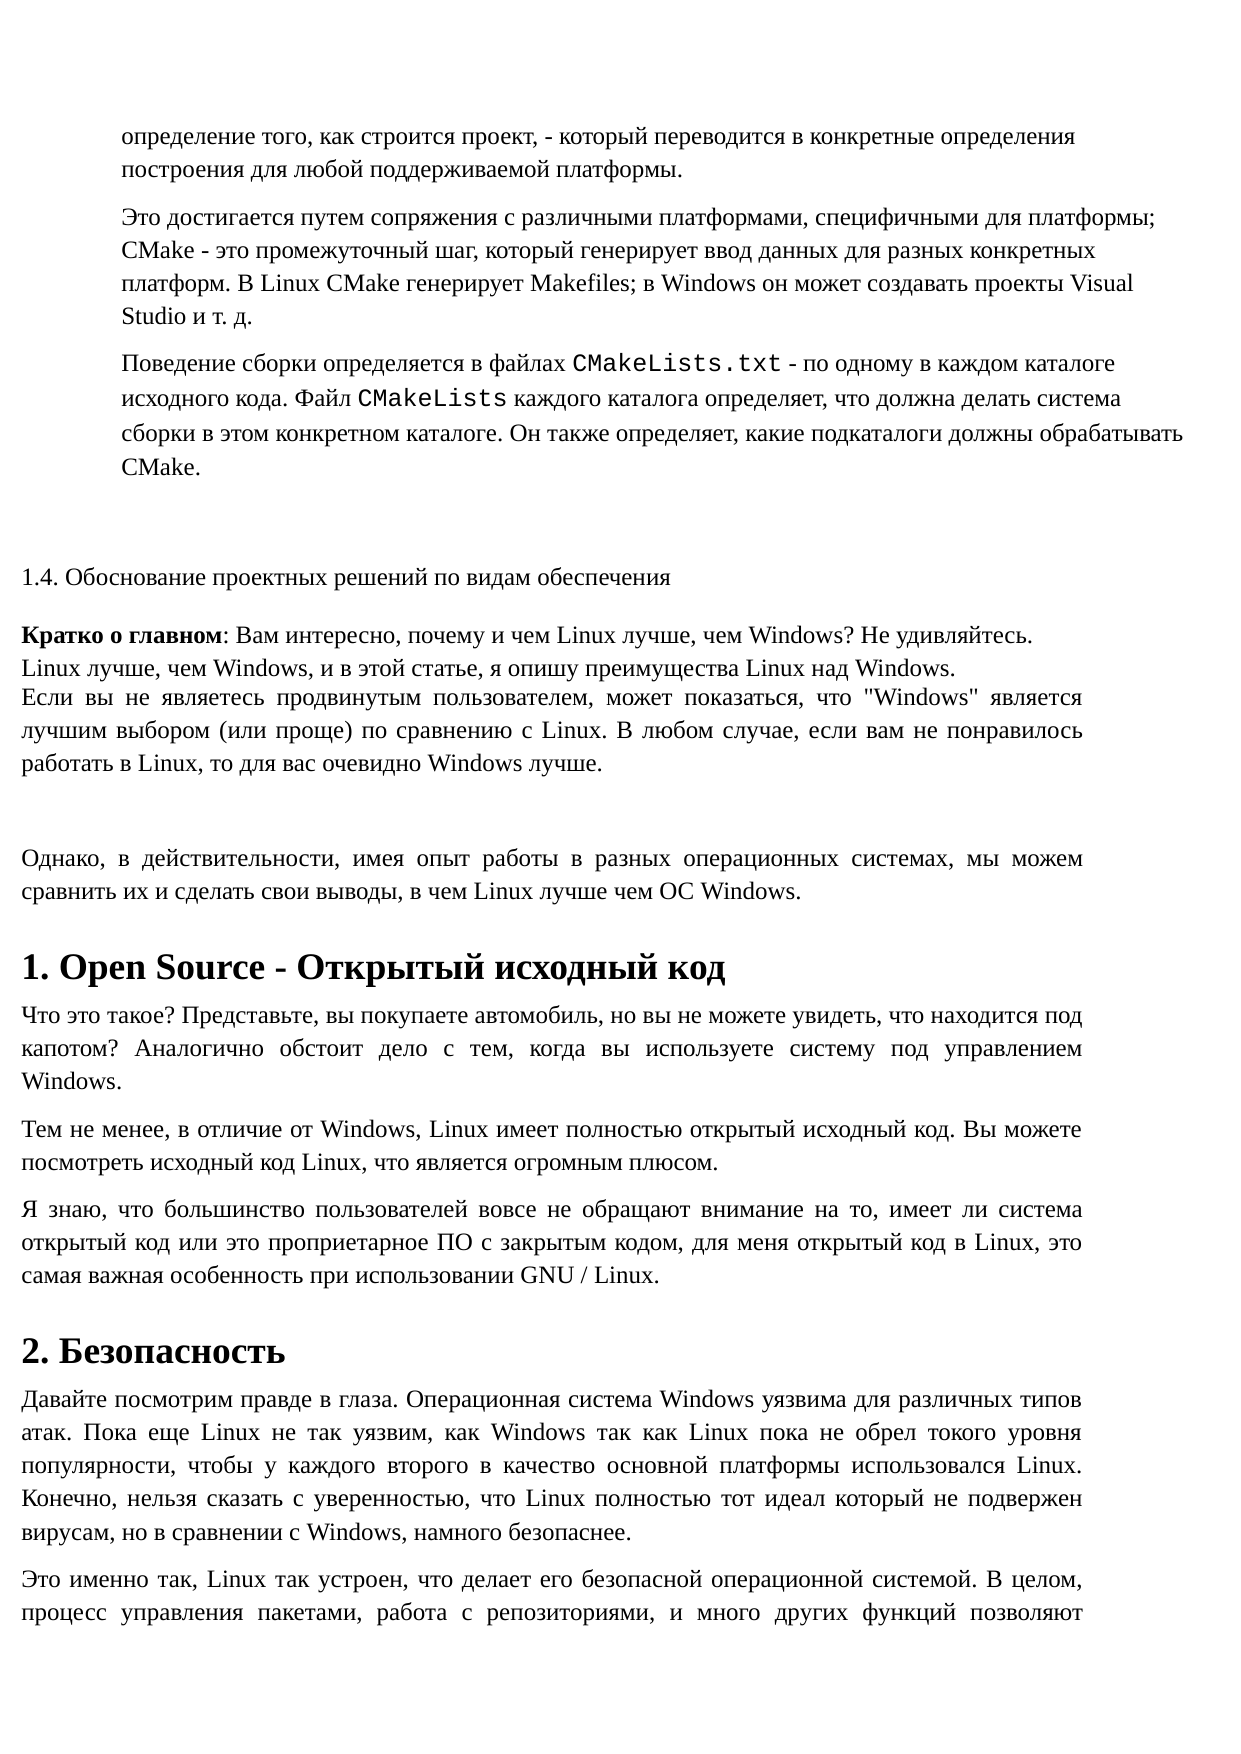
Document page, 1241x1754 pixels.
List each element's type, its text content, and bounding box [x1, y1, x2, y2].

table_header определение того, как строится проект, - который переводится в конкретные определения построения для любой поддерживаемой платформы. Это достигается путем сопряжения с различными платформами, специфичными для платформы; CMake - это промежуточный шаг, который генерирует ввод данных для разных конкретных платформ. В Linux CMake генерирует Makefiles; в Windows он может создавать проекты Visual Studio и т. д. Поведение сборки определяется в файлах CMakeLists.txt - по одному в каждом каталоге исходного кода. Файл CMakeLists каждого каталога определяет, что должна делать система сборки в этом конкретном каталоге. Он также определяет, какие подкаталоги должны обрабатывать CMake. [118, 118, 1199, 559]
table_header 1.4. Обоснование проектных решений по видам обеспечения Кратко о главном: Вам интересно, почему и чем Linux лучше, чем Windows? Не удивляйтесь. Linux лучше, чем Windows, и в этой статье, я опишу преимущества Linux над Windows. Если вы не являетесь продвинутым пользователем, может показаться, что "Windows" является лучшим выбором (или проще) по сравнению с Linux. В любом случае, если вам не понравилось работать в Linux, то для вас очевидно Windows лучше. Однако, в действительности, имея опыт работы в разных операционных системах, мы можем сравнить их и сделать свои выводы, в чем Linux лучше чем ОС Windows. 1. Open Source - Открытый исходный код Что это такое? Представьте, вы покупаете автомобиль, но вы не можете увидеть, что находится под капотом? Аналогично обстоит дело с тем, когда вы используете систему под управлением Windows. Тем не менее, в отличие от Windows, Linux имеет полностью открытый исходный код. Вы можете посмотреть исходный код Linux, что является огромным плюсом. Я знаю, что большинство пользователей вовсе не обращают внимание на то, имеет ли система открытый код или это проприетарное ПО с закрытым кодом, для меня открытый код в Linux, это самая важная особенность при использовании GNU / Linux. 2. Безопасность Давайте посмотрим правде в глаза. Операционная система Windows уязвима для различных типов атак. Пока еще Linux не так уязвим, как Windows так как Linux пока не обрел токого уровня популярности, чтобы у каждого второго в качество основной платформы использовался Linux. Конечно, нельзя сказать с уверенностью, что Linux полностью тот идеал который не подвержен вирусам, но в сравнении с Windows, намного безопаснее. Это именно так, Linux так устроен, что делает его безопасной операционной системой. В целом, процесс управления пакетами, работа с репозиториями, и много других функций позволяют [18, 560, 1087, 1636]
